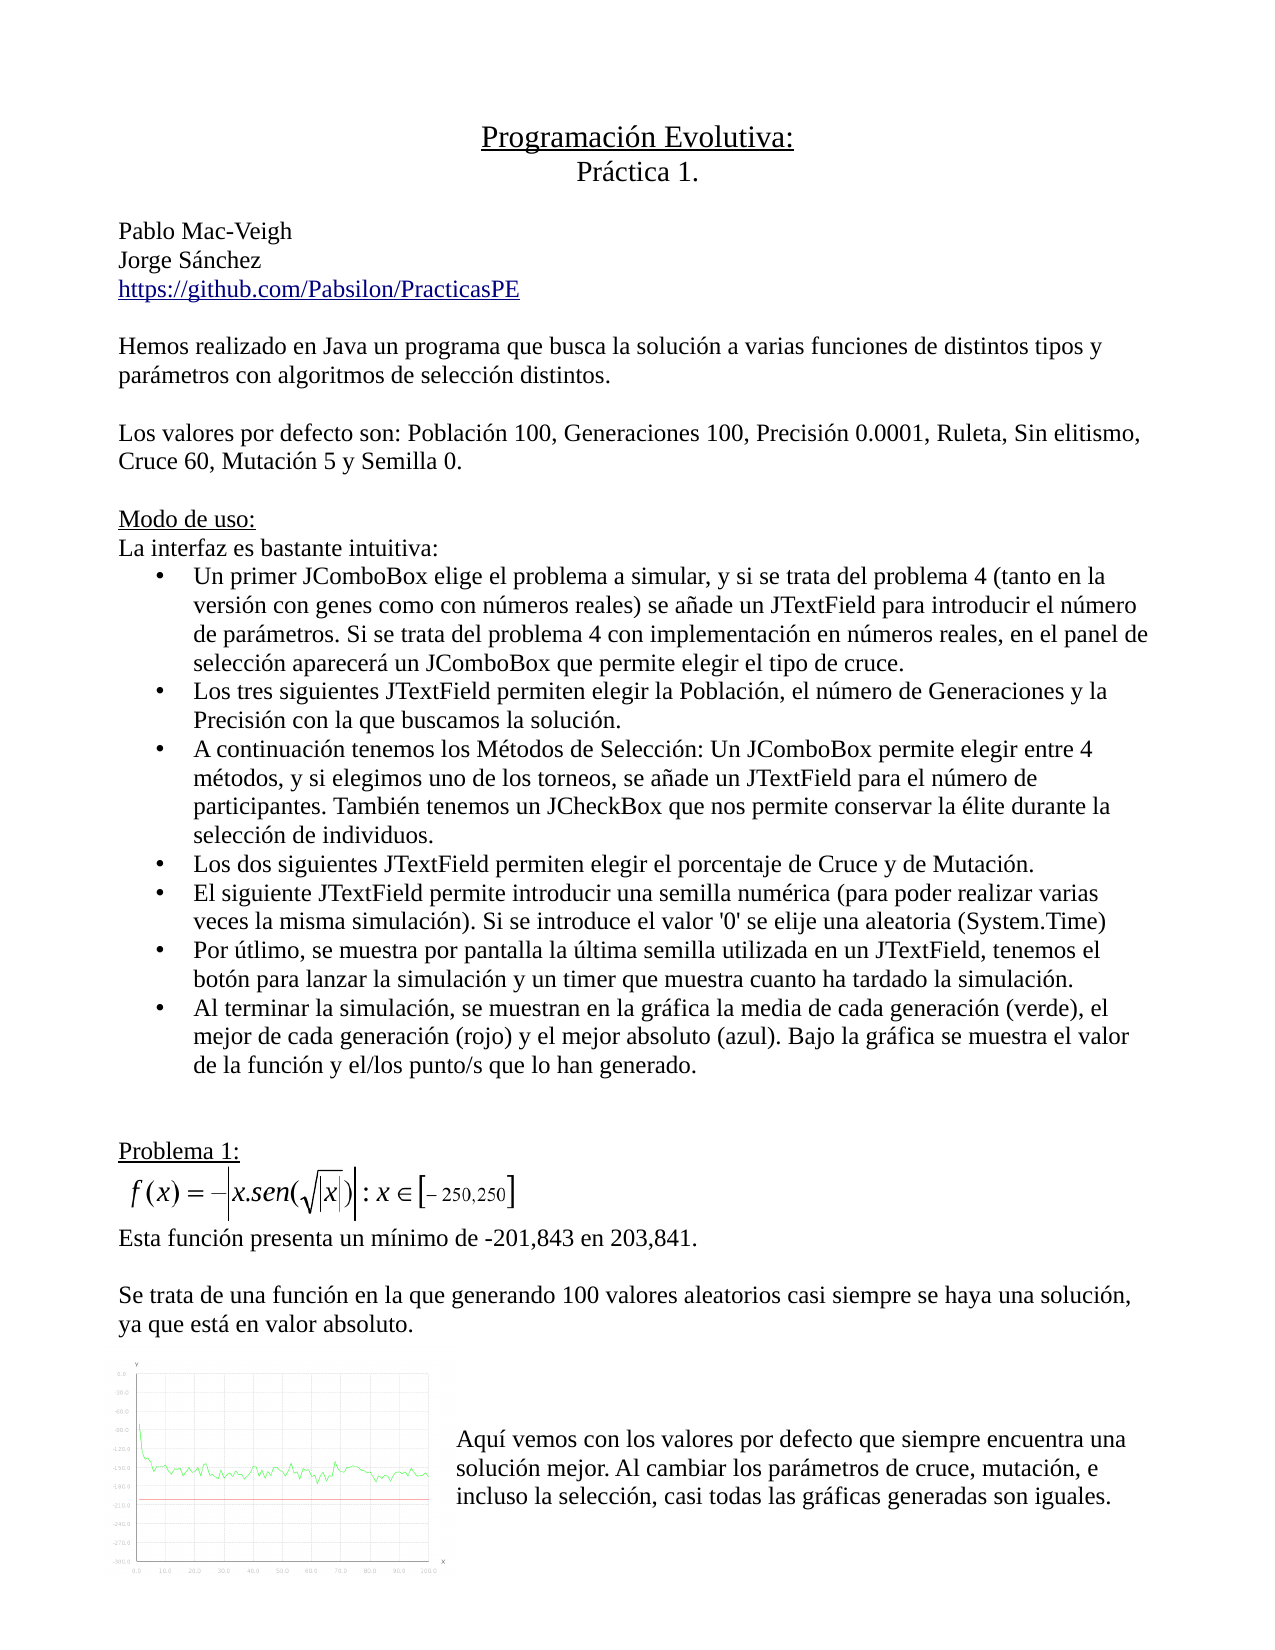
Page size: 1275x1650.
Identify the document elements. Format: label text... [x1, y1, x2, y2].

list El siguiente JTextField permite introducir una semilla numérica (para poder realizar varias veces la misma simulación). Si se introduce el valor '0' se elije una aleatoria (System.Time) [156, 878, 1157, 935]
picture [101, 1346, 456, 1578]
text Aquí vemos con los valores por defecto que siempre encuentra una solución mejor. Al cambiar los parámetros de cruce, mutación, e incluso la selección, casi todas las gráficas generadas son iguales. [456, 1424, 1157, 1510]
text https://github.com/Pabsilon/PracticasPE [118, 274, 1157, 303]
list Por útlimo, se muestra por pantalla la última semilla utilizada en un JTextField, tenemos el botón para lanzar la simulación y un timer que muestra cuanto ha tardado la simulación. [156, 935, 1157, 993]
text Esta función presenta un mínimo de -201,843 en 203,841. [118, 1223, 1157, 1251]
list Al terminar la simulación, se muestran en la gráfica la media de cada generación (verde), el mejor de cada generación (rojo) y el mejor absoluto (azul). Bajo la gráfica se muestra el valor de la función y el/los punto/s que lo han generado. [156, 993, 1157, 1079]
text Modo de uso: [118, 504, 1157, 533]
text Jorge Sánchez [118, 245, 1157, 274]
text Pablo Mac-Veigh [118, 216, 1157, 245]
text Hemos realizado en Java un programa que busca la solución a varias funciones de distintos tipos y parámetros con algoritmos de selección distintos. [118, 331, 1157, 389]
list Los tres siguientes JTextField permiten elegir la Población, el número de Generaciones y la Precisión con la que buscamos la solución. [156, 676, 1157, 734]
list Un primer JComboBox elige el problema a simular, y si se trata del problema 4 (tanto en la versión con genes como con números reales) se añade un JTextField para introducir el número de parámetros. Si se trata del problema 4 con implementación en números reales, en el panel de selección aparecerá un JComboBox que permite elegir el tipo de cruce. [156, 561, 1157, 676]
list A continuación tenemos los Métodos de Selección: Un JComboBox permite elegir entre 4 métodos, y si elegimos uno de los torneos, se añade un JTextField para el número de participantes. También tenemos un JCheckBox que nos permite conservar la élite durante la selección de individuos. [156, 734, 1157, 849]
text Práctica 1. [118, 154, 1157, 188]
picture [123, 1166, 515, 1222]
text Los valores por defecto son: Población 100, Generaciones 100, Precisión 0.0001, Ruleta, Sin elitismo, Cruce 60, Mutación 5 y Semilla 0. [118, 418, 1157, 475]
text Programación Evolutiva: [118, 118, 1157, 154]
text Se trata de una función en la que generando 100 valores aleatorios casi siempre se haya una solución, ya que está en valor absoluto. [118, 1280, 1157, 1338]
list Los dos siguientes JTextField permiten elegir el porcentaje de Cruce y de Mutación. [156, 849, 1157, 878]
text La interfaz es bastante intuitiva: [118, 533, 1157, 561]
text Problema 1: [118, 1136, 1157, 1165]
